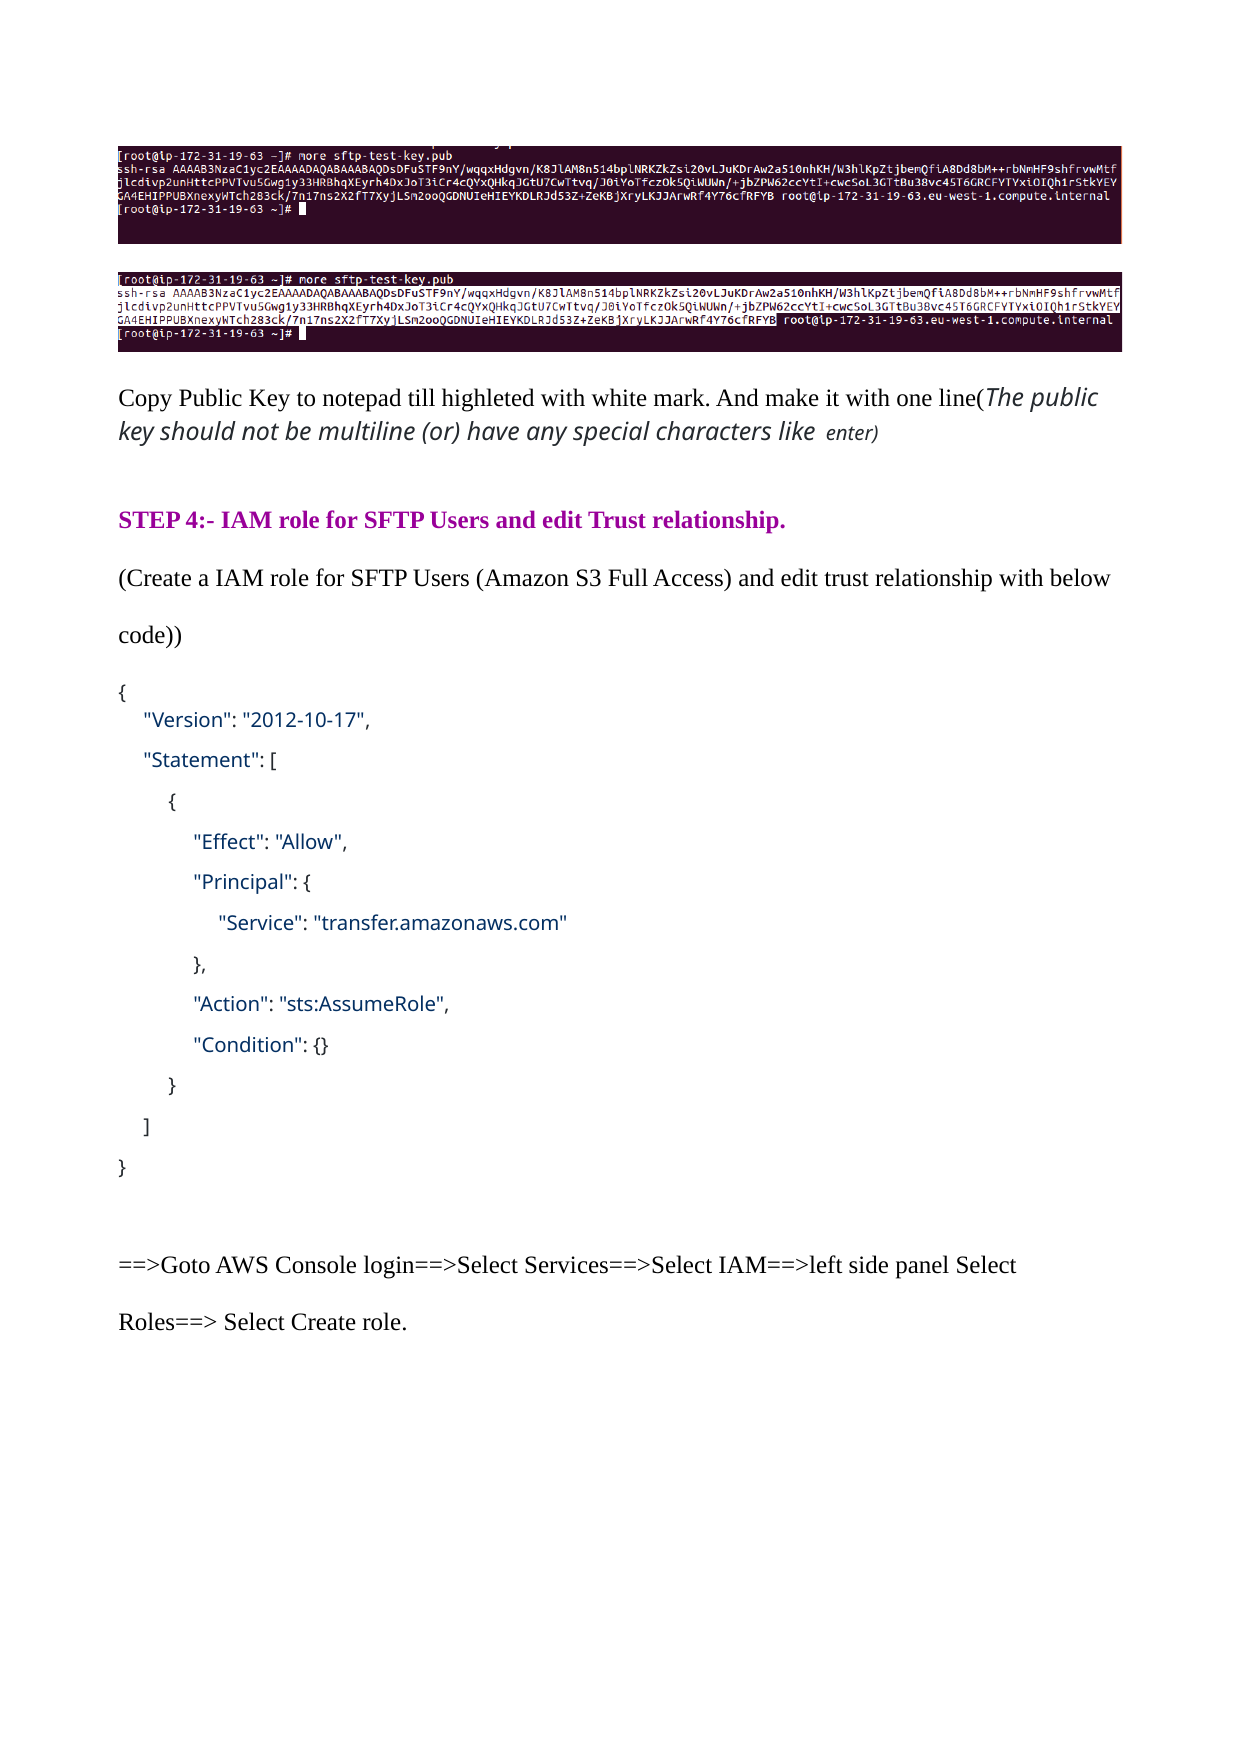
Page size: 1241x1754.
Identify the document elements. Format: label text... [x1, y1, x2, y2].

text ==>Goto AWS Console login==>Select Services==>Select IAM==>left side panel Select [118, 1250, 1122, 1279]
text }, [118, 949, 1122, 977]
text ] [118, 1112, 1122, 1140]
text "Effect": "Allow", [118, 827, 1122, 855]
picture [118, 272, 1123, 352]
text Roles==> Select Create role. [118, 1307, 1122, 1336]
text } [118, 1152, 1122, 1180]
picture [118, 146, 1123, 244]
text "Action": "sts:AssumeRole", [118, 990, 1122, 1018]
text code)) [118, 620, 1122, 649]
text (Create a IAM role for SFTP Users (Amazon S3 Full Access) and edit trust relationship with below [118, 563, 1122, 591]
text "Version": "2012-10-17", [118, 705, 1122, 733]
text } [118, 1071, 1122, 1099]
text { [118, 678, 1122, 705]
text "Service": "transfer.amazonaws.com" [118, 908, 1122, 937]
text "Principal": { [118, 868, 1122, 896]
text Copy Public Key to notepad till highleted with white mark. And make it with one line(The public key should not be multiline (or) have any special characters like enter) [118, 380, 1122, 448]
text "Statement": [ [118, 746, 1122, 774]
text STEP 4:- IAM role for SFTP Users and edit Trust relationship. [118, 505, 1122, 534]
text { [118, 787, 1122, 815]
text "Condition": {} [118, 1030, 1122, 1058]
